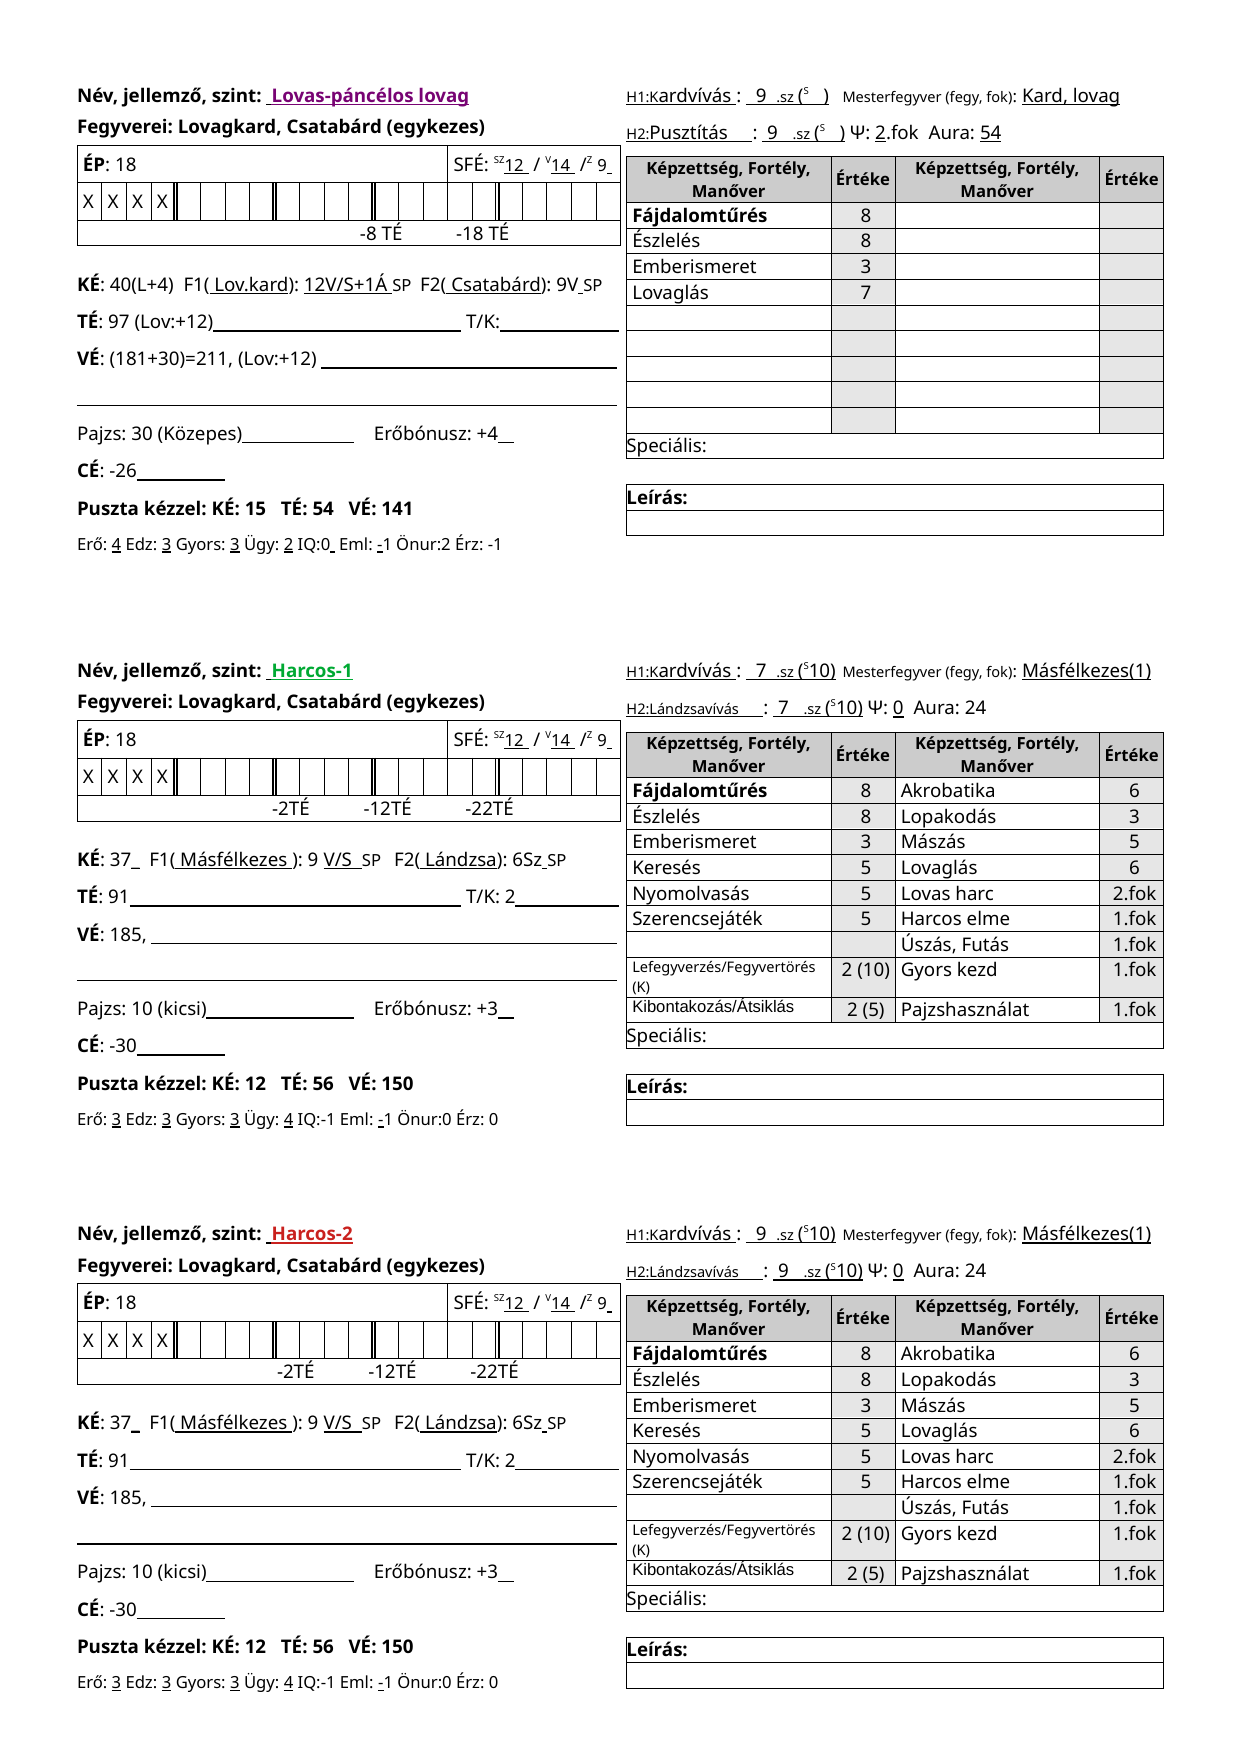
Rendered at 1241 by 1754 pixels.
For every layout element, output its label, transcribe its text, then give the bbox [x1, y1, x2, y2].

table_header Leírás: [627, 485, 1163, 509]
text VÉ: 185, [77, 921, 620, 946]
table_cell Emberismeret [627, 830, 831, 854]
table_cell [277, 759, 299, 795]
table_cell [448, 183, 472, 220]
text Erő: 3 Edz: 3 Gyors: 3 Ügy: 4 IQ:-1 Eml: -1 Önur:0 Érz: 0 [77, 1671, 620, 1693]
table_cell Gyors kezd [896, 1521, 1099, 1560]
table_cell [201, 1322, 225, 1358]
table_cell [448, 759, 472, 795]
table_header Értéke [832, 733, 895, 777]
table_cell [572, 759, 596, 795]
table_cell [399, 183, 423, 220]
table_cell [201, 759, 225, 795]
table_cell [572, 183, 596, 220]
table_header Értéke [832, 1296, 895, 1341]
text KÉ: 37_ F1( Másfélkezes ): 9 V/S SP F2( Lándzsa): 6Sz SP [77, 1409, 620, 1435]
table_cell [424, 759, 447, 795]
table_cell 5 [832, 855, 895, 880]
table_cell X [152, 183, 173, 220]
table_cell Lefegyverzés/Fegyvertörés (K) [627, 1521, 831, 1560]
table_cell X [78, 759, 101, 795]
table_cell Észlelés [627, 229, 831, 253]
text Név, jellemző, szint: Harcos-1 [77, 657, 620, 683]
table_cell [500, 183, 522, 220]
table_cell Szerencsejáték [627, 906, 831, 931]
table_cell 8 [832, 203, 895, 228]
table_cell [627, 306, 831, 330]
table_cell X [127, 183, 151, 220]
table_cell Nyomolvasás [627, 881, 831, 905]
table_cell 5 [1100, 830, 1163, 854]
table_cell Fájdalomtűrés [627, 203, 831, 228]
table_header Leírás: [627, 1075, 1163, 1099]
table_cell [1100, 408, 1163, 433]
table_cell 1.fok [1100, 958, 1163, 997]
table_cell X [78, 183, 101, 220]
table_cell Fájdalomtűrés [627, 1342, 831, 1366]
text Fegyverei: Lovagkard, Csatabárd (egykezes) [77, 113, 620, 139]
table_cell [627, 357, 831, 381]
table_cell X [127, 1322, 151, 1358]
table_cell Pajzshasználat [896, 1561, 1099, 1585]
table_cell 3 [832, 254, 895, 279]
table_header Képzettség, Fortély, Manőver [896, 157, 1099, 202]
table_cell Lopakodás [896, 804, 1099, 828]
table_cell [349, 1322, 371, 1358]
table_cell [178, 183, 200, 220]
table_cell -2TÉ -12TÉ -22TÉ [78, 796, 620, 821]
table_cell 3 [1100, 804, 1163, 828]
table_cell Szerencsejáték [627, 1470, 831, 1494]
table_cell Kibontakozás/Átsiklás [627, 1561, 831, 1585]
table_cell [896, 229, 1099, 253]
table_cell Lovaglás [896, 855, 1099, 880]
table_cell Pajzshasználat [896, 998, 1099, 1022]
text Pajzs: 30 (Közepes) Erőbónusz: +4 [77, 420, 620, 446]
table_cell 5 [832, 1419, 895, 1443]
table_cell 5 [832, 1470, 895, 1494]
table_cell 7 [832, 280, 895, 304]
table_cell [627, 1100, 1163, 1125]
table_cell [473, 183, 495, 220]
table_cell [523, 183, 546, 220]
table_cell Lovaglás [627, 280, 831, 304]
table_cell Speciális: [627, 434, 1163, 458]
table_cell 6 [1100, 1419, 1163, 1443]
table_header Képzettség, Fortély, Manőver [896, 1296, 1099, 1341]
table_header ÉP: 18 [78, 721, 447, 758]
table_cell [832, 331, 895, 356]
table_cell [597, 759, 620, 795]
table_cell [627, 932, 831, 957]
table_cell [376, 759, 398, 795]
table_cell [572, 1322, 596, 1358]
table_cell X [127, 759, 151, 795]
table_cell [523, 759, 546, 795]
table_cell [178, 759, 200, 795]
table_cell Gyors kezd [896, 958, 1099, 997]
table_cell X [102, 183, 126, 220]
table_cell [832, 932, 895, 957]
text Erő: 4 Edz: 3 Gyors: 3 Ügy: 2 IQ:0 Eml: -1 Önur:2 Érz: -1 [77, 532, 620, 555]
table_cell [325, 1322, 348, 1358]
table_cell Lopakodás [896, 1367, 1099, 1392]
table_cell [399, 1322, 423, 1358]
table_cell 6 [1100, 855, 1163, 880]
table_cell Speciális: [627, 1023, 1163, 1048]
table_cell [547, 1322, 571, 1358]
text VÉ: 185, [77, 1484, 620, 1510]
table_cell Speciális: [627, 1586, 1163, 1611]
table_cell [448, 1322, 472, 1358]
table_cell 1.fok [1100, 1521, 1163, 1560]
table_cell [277, 1322, 299, 1358]
table_cell 5 [1100, 1393, 1163, 1417]
table_cell Kibontakozás/Átsiklás [627, 998, 831, 1022]
table_cell [627, 1495, 831, 1520]
table_cell [1100, 203, 1163, 228]
table_cell Lovas harc [896, 881, 1099, 905]
table_cell [896, 306, 1099, 330]
table_cell 5 [832, 1444, 895, 1469]
table_cell Észlelés [627, 804, 831, 828]
text Erő: 3 Edz: 3 Gyors: 3 Ügy: 4 IQ:-1 Eml: -1 Önur:0 Érz: 0 [77, 1107, 620, 1130]
table_cell [500, 759, 522, 795]
table_cell [349, 183, 371, 220]
table_header Értéke [1100, 1296, 1163, 1341]
table_cell [424, 1322, 447, 1358]
table_cell [832, 408, 895, 433]
table_cell 2.fok [1100, 881, 1163, 905]
table_cell Lovas harc [896, 1444, 1099, 1469]
text H2:Pusztítás : 9 .sz (S ) Ψ: 2.fok Aura: 54 [626, 119, 1163, 145]
table_header ÉP: 18 [78, 146, 447, 182]
text TÉ: 91 T/K: 2 [77, 884, 620, 909]
table_cell [832, 1495, 895, 1520]
text Név, jellemző, szint: Lovas-páncélos lovag [77, 82, 620, 107]
table_cell -8 TÉ -18 TÉ [78, 221, 620, 245]
table_cell [376, 183, 398, 220]
table_cell [473, 1322, 495, 1358]
table_cell Akrobatika [896, 778, 1099, 803]
table_cell [300, 759, 324, 795]
table_cell Észlelés [627, 1367, 831, 1392]
table_cell Lovaglás [896, 1419, 1099, 1443]
table_cell X [102, 1322, 126, 1358]
table_cell 2 (10) [832, 958, 895, 997]
table_cell 2 (10) [832, 1521, 895, 1560]
table_cell Keresés [627, 855, 831, 880]
table_cell [896, 357, 1099, 381]
table_cell Emberismeret [627, 1393, 831, 1417]
table_cell [896, 254, 1099, 279]
table_cell [300, 1322, 324, 1358]
table_cell [325, 759, 348, 795]
table_header Leírás: [627, 1638, 1163, 1662]
table_cell [300, 183, 324, 220]
text KÉ: 40(L+4) F1( Lov.kard): 12V/S+1Á SP F2( Csatabárd): 9V SP [77, 271, 620, 297]
table_cell [500, 1322, 522, 1358]
table_cell 2 (5) [832, 998, 895, 1022]
table_cell Keresés [627, 1419, 831, 1443]
text TÉ: 91 T/K: 2 [77, 1447, 620, 1472]
text Név, jellemző, szint: Harcos-2 [77, 1220, 620, 1246]
table_cell 2 (5) [832, 1561, 895, 1585]
table_cell 8 [832, 1342, 895, 1366]
text H2:Lándzsavívás : 9 .sz (S10) Ψ: 0 Aura: 24 [626, 1258, 1163, 1283]
table_cell 6 [1100, 1342, 1163, 1366]
table_cell 8 [832, 804, 895, 828]
table_cell 3 [832, 830, 895, 854]
table_header Értéke [832, 157, 895, 202]
table_cell [627, 511, 1163, 535]
text CÉ: -26 [77, 457, 620, 483]
text Fegyverei: Lovagkard, Csatabárd (egykezes) [77, 1252, 620, 1277]
table_cell [896, 280, 1099, 304]
table_cell [627, 331, 831, 356]
table_cell [226, 1322, 249, 1358]
text H1:Kardvívás : 9 .sz (S ) Mesterfegyver (fegy, fok): Kard, lovag [626, 82, 1163, 107]
table_cell [896, 331, 1099, 356]
table_cell [1100, 331, 1163, 356]
table_cell Fájdalomtűrés [627, 778, 831, 803]
table_cell [1100, 306, 1163, 330]
table_cell X [152, 759, 173, 795]
table_cell [547, 183, 571, 220]
text Fegyverei: Lovagkard, Csatabárd (egykezes) [77, 689, 620, 714]
table_cell 1.fok [1100, 1470, 1163, 1494]
text CÉ: -30 [77, 1033, 620, 1058]
table_cell 8 [832, 229, 895, 253]
table_cell -2TÉ -12TÉ -22TÉ [78, 1359, 620, 1384]
table_cell 1.fok [1100, 932, 1163, 957]
table_cell Akrobatika [896, 1342, 1099, 1366]
text TÉ: 97 (Lov:+12) T/K: [77, 308, 620, 334]
table_cell Harcos elme [896, 1470, 1099, 1494]
table_cell [1100, 382, 1163, 407]
table_cell [832, 382, 895, 407]
table_header Értéke [1100, 733, 1163, 777]
table_cell [277, 183, 299, 220]
table_cell [627, 1663, 1163, 1688]
text H2:Lándzsavívás : 7 .sz (S10) Ψ: 0 Aura: 24 [626, 694, 1163, 720]
table_cell [1100, 357, 1163, 381]
table_cell [1100, 254, 1163, 279]
table_cell [547, 759, 571, 795]
table_cell [1100, 229, 1163, 253]
table_cell [201, 183, 225, 220]
table_cell [226, 183, 249, 220]
text Puszta kézzel: KÉ: 12 TÉ: 56 VÉ: 150 [77, 1633, 620, 1659]
table_header Értéke [1100, 157, 1163, 202]
table_cell 5 [832, 881, 895, 905]
table_cell Mászás [896, 1393, 1099, 1417]
table_cell X [78, 1322, 101, 1358]
table_cell [250, 1322, 272, 1358]
table_cell Úszás, Futás [896, 1495, 1099, 1520]
table_cell Emberismeret [627, 254, 831, 279]
table_header Képzettség, Fortély, Manőver [627, 733, 831, 777]
text Puszta kézzel: KÉ: 15 TÉ: 54 VÉ: 141 [77, 495, 620, 520]
table_cell [325, 183, 348, 220]
table_cell [896, 382, 1099, 407]
table_cell Harcos elme [896, 906, 1099, 931]
table_cell [523, 1322, 546, 1358]
table_cell [597, 1322, 620, 1358]
text Puszta kézzel: KÉ: 12 TÉ: 56 VÉ: 150 [77, 1070, 620, 1096]
table_cell X [102, 759, 126, 795]
table_cell 8 [832, 778, 895, 803]
table_header SFÉ: SZ12 / V14 /Z 9 [448, 1284, 620, 1321]
table_cell [424, 183, 447, 220]
table_header Képzettség, Fortély, Manőver [627, 1296, 831, 1341]
text Pajzs: 10 (kicsi) Erőbónusz: +3 [77, 996, 620, 1021]
text CÉ: -30 [77, 1596, 620, 1622]
table_cell [376, 1322, 398, 1358]
table_cell [473, 759, 495, 795]
table_cell Mászás [896, 830, 1099, 854]
table_cell [399, 759, 423, 795]
text KÉ: 37_ F1( Másfélkezes ): 9 V/S SP F2( Lándzsa): 6Sz SP [77, 846, 620, 872]
table_cell [832, 306, 895, 330]
table_cell X [152, 1322, 173, 1358]
table_header ÉP: 18 [78, 1284, 447, 1321]
table_cell [1100, 280, 1163, 304]
table_cell [597, 183, 620, 220]
table_header Képzettség, Fortély, Manőver [896, 733, 1099, 777]
table_cell [250, 183, 272, 220]
table_cell Lefegyverzés/Fegyvertörés (K) [627, 958, 831, 997]
table_cell [349, 759, 371, 795]
table_cell [627, 382, 831, 407]
table_cell 2.fok [1100, 1444, 1163, 1469]
table_cell 1.fok [1100, 1561, 1163, 1585]
text H1:Kardvívás : 9 .sz (S10) Mesterfegyver (fegy, fok): Másfélkezes(1) [626, 1220, 1163, 1246]
table_cell [178, 1322, 200, 1358]
table_cell Nyomolvasás [627, 1444, 831, 1469]
table_cell 1.fok [1100, 906, 1163, 931]
table_cell [832, 357, 895, 381]
table_cell [250, 759, 272, 795]
text VÉ: (181+30)=211, (Lov:+12) [77, 346, 620, 371]
table_cell Úszás, Futás [896, 932, 1099, 957]
table_cell [226, 759, 249, 795]
text H1:Kardvívás : 7 .sz (S10) Mesterfegyver (fegy, fok): Másfélkezes(1) [626, 657, 1163, 683]
table_cell [896, 203, 1099, 228]
table_header SFÉ: SZ12 / V14 /Z 9 [448, 721, 620, 758]
text Pajzs: 10 (kicsi) Erőbónusz: +3 [77, 1559, 620, 1584]
table_cell 5 [832, 906, 895, 931]
table_header Képzettség, Fortély, Manőver [627, 157, 831, 202]
table_cell 6 [1100, 778, 1163, 803]
table_cell [896, 408, 1099, 433]
table_cell 1.fok [1100, 1495, 1163, 1520]
table_cell 3 [832, 1393, 895, 1417]
table_cell 3 [1100, 1367, 1163, 1392]
table_cell [627, 408, 831, 433]
table_header SFÉ: SZ12 / V14 /Z 9 [448, 146, 620, 182]
table_cell 1.fok [1100, 998, 1163, 1022]
table_cell 8 [832, 1367, 895, 1392]
